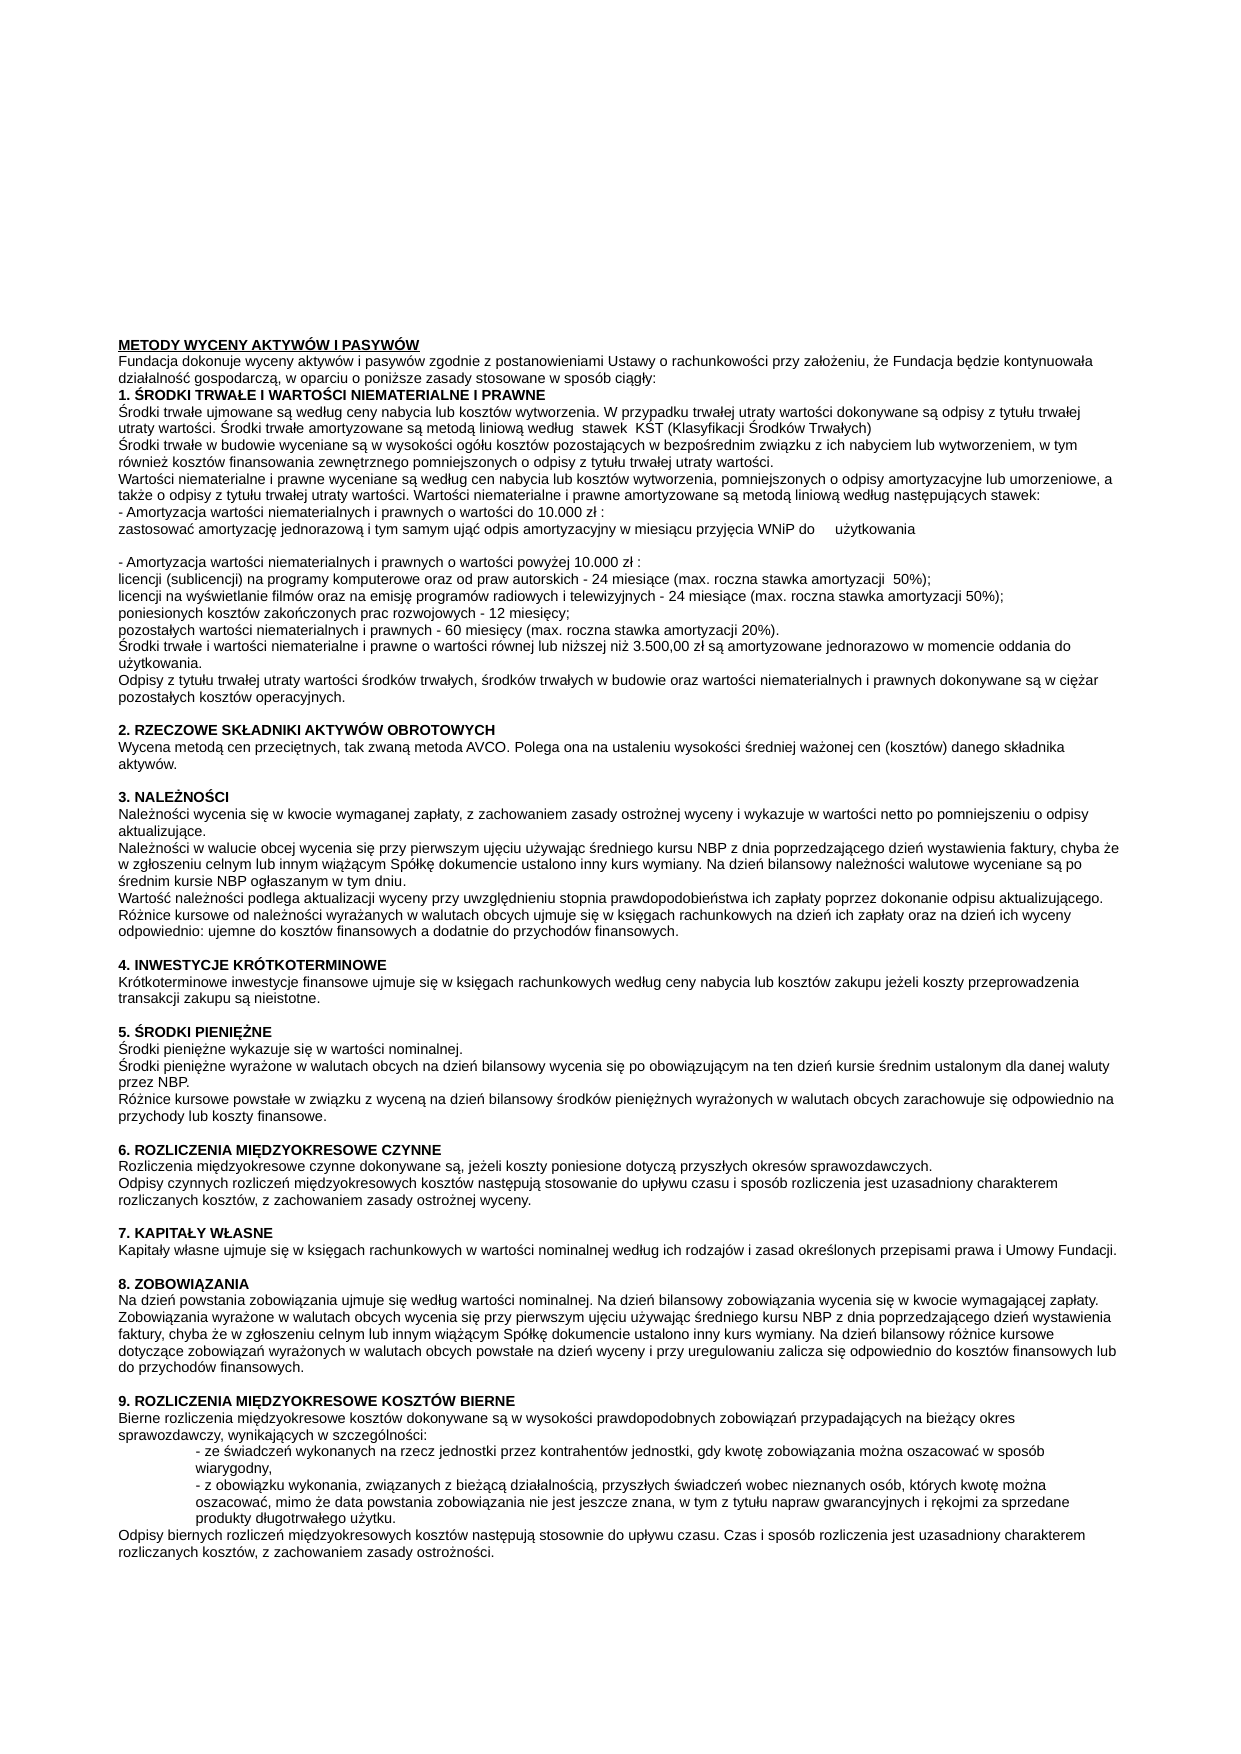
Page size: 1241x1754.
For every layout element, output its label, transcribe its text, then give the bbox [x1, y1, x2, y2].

text Wartość należności podlega aktualizacji wyceny przy uwzględnieniu stopnia prawdopodobieństwa ich zapłaty poprzez dokonanie odpisu aktualizującego. [118, 889, 1122, 906]
text 3. NALEŻNOŚCI [118, 789, 1122, 806]
text Krótkoterminowe inwestycje finansowe ujmuje się w księgach rachunkowych według ceny nabycia lub kosztów zakupu jeżeli koszty przeprowadzenia transakcji zakupu są nieistotne. [118, 973, 1122, 1007]
text pozostałych wartości niematerialnych i prawnych - 60 miesięcy (max. roczna stawka amortyzacji 20%). [118, 621, 1122, 638]
text Rozliczenia międzyokresowe czynne dokonywane są, jeżeli koszty poniesione dotyczą przyszłych okresów sprawozdawczych. [118, 1158, 1122, 1175]
text METODY WYCENY AKTYWÓW I PASYWÓW [118, 336, 1122, 353]
text Środki pieniężne wyrażone w walutach obcych na dzień bilansowy wycenia się po obowiązującym na ten dzień kursie średnim ustalonym dla danej waluty przez NBP. [118, 1057, 1122, 1091]
text - z obowiązku wykonania, związanych z bieżącą działalnością, przyszłych świadczeń wobec nieznanych osób, których kwotę można oszacować, mimo że data powstania zobowiązania nie jest jeszcze znana, w tym z tytułu napraw gwarancyjnych i rękojmi za sprzedane produkty długotrwałego użytku. [195, 1477, 1122, 1527]
text Należności w walucie obcej wycenia się przy pierwszym ujęciu używając średniego kursu NBP z dnia poprzedzającego dzień wystawienia faktury, chyba że w zgłoszeniu celnym lub innym wiążącym Spółkę dokumencie ustalono inny kurs wymiany. Na dzień bilansowy należności walutowe wyceniane są po średnim kursie NBP ogłaszanym w tym dniu. [118, 839, 1122, 889]
text 8. ZOBOWIĄZANIA [118, 1275, 1122, 1292]
text Środki trwałe ujmowane są według ceny nabycia lub kosztów wytworzenia. W przypadku trwałej utraty wartości dokonywane są odpisy z tytułu trwałej utraty wartości. Środki trwałe amortyzowane są metodą liniową według stawek KŚT (Klasyfikacji Środków Trwałych) [118, 403, 1122, 437]
text zastosować amortyzację jednorazową i tym samym ująć odpis amortyzacyjny w miesiącu przyjęcia WNiP do użytkowania [118, 521, 1122, 537]
text licencji na wyświetlanie filmów oraz na emisję programów radiowych i telewizyjnych - 24 miesiące (max. roczna stawka amortyzacji 50%); [118, 588, 1122, 604]
text Odpisy czynnych rozliczeń międzyokresowych kosztów następują stosowanie do upływu czasu i sposób rozliczenia jest uzasadniony charakterem rozliczanych kosztów, z zachowaniem zasady ostrożnej wyceny. [118, 1175, 1122, 1208]
text - ze świadczeń wykonanych na rzecz jednostki przez kontrahentów jednostki, gdy kwotę zobowiązania można oszacować w sposób wiarygodny, [195, 1443, 1122, 1477]
text Środki pieniężne wykazuje się w wartości nominalnej. [118, 1041, 1122, 1057]
text poniesionych kosztów zakończonych prac rozwojowych - 12 miesięcy; [118, 604, 1122, 621]
text 4. INWESTYCJE KRÓTKOTERMINOWE [118, 957, 1122, 973]
text 5. ŚRODKI PIENIĘŻNE [118, 1024, 1122, 1041]
text Odpisy biernych rozliczeń międzyokresowych kosztów następują stosownie do upływu czasu. Czas i sposób rozliczenia jest uzasadniony charakterem rozliczanych kosztów, z zachowaniem zasady ostrożności. [118, 1527, 1122, 1560]
text Fundacja dokonuje wyceny aktywów i pasywów zgodnie z postanowieniami Ustawy o rachunkowości przy założeniu, że Fundacja będzie kontynuowała działalność gospodarczą, w oparciu o poniższe zasady stosowane w sposób ciągły: [118, 353, 1122, 386]
text Wartości niematerialne i prawne wyceniane są według cen nabycia lub kosztów wytworzenia, pomniejszonych o odpisy amortyzacyjne lub umorzeniowe, a także o odpisy z tytułu trwałej utraty wartości. Wartości niematerialne i prawne amortyzowane są metodą liniową według następujących stawek: [118, 470, 1122, 504]
text Zobowiązania wyrażone w walutach obcych wycenia się przy pierwszym ujęciu używając średniego kursu NBP z dnia poprzedzającego dzień wystawienia faktury, chyba że w zgłoszeniu celnym lub innym wiążącym Spółkę dokumencie ustalono inny kurs wymiany. Na dzień bilansowy różnice kursowe dotyczące zobowiązań wyrażonych w walutach obcych powstałe na dzień wyceny i przy uregulowaniu zalicza się odpowiednio do kosztów finansowych lub do przychodów finansowych. [118, 1309, 1122, 1376]
text Należności wycenia się w kwocie wymaganej zapłaty, z zachowaniem zasady ostrożnej wyceny i wykazuje w wartości netto po pomniejszeniu o odpisy aktualizujące. [118, 806, 1122, 839]
text Odpisy z tytułu trwałej utraty wartości środków trwałych, środków trwałych w budowie oraz wartości niematerialnych i prawnych dokonywane są w ciężar pozostałych kosztów operacyjnych. [118, 672, 1122, 705]
text Wycena metodą cen przeciętnych, tak zwaną metoda AVCO. Polega ona na ustaleniu wysokości średniej ważonej cen (kosztów) danego składnika aktywów. [118, 739, 1122, 772]
text 1. ŚRODKI TRWAŁE I WARTOŚCI NIEMATERIALNE I PRAWNE [118, 386, 1122, 403]
text licencji (sublicencji) na programy komputerowe oraz od praw autorskich - 24 miesiące (max. roczna stawka amortyzacji 50%); [118, 571, 1122, 588]
text Różnice kursowe powstałe w związku z wyceną na dzień bilansowy środków pieniężnych wyrażonych w walutach obcych zarachowuje się odpowiednio na przychody lub koszty finansowe. [118, 1091, 1122, 1124]
text - Amortyzacja wartości niematerialnych i prawnych o wartości powyżej 10.000 zł : [118, 554, 1122, 571]
text Środki trwałe i wartości niematerialne i prawne o wartości równej lub niższej niż 3.500,00 zł są amortyzowane jednorazowo w momencie oddania do użytkowania. [118, 638, 1122, 672]
text 7. KAPITAŁY WŁASNE [118, 1225, 1122, 1242]
text Kapitały własne ujmuje się w księgach rachunkowych w wartości nominalnej według ich rodzajów i zasad określonych przepisami prawa i Umowy Fundacji. [118, 1242, 1122, 1258]
text Środki trwałe w budowie wyceniane są w wysokości ogółu kosztów pozostających w bezpośrednim związku z ich nabyciem lub wytworzeniem, w tym również kosztów finansowania zewnętrznego pomniejszonych o odpisy z tytułu trwałej utraty wartości. [118, 437, 1122, 470]
text Na dzień powstania zobowiązania ujmuje się według wartości nominalnej. Na dzień bilansowy zobowiązania wycenia się w kwocie wymagającej zapłaty. [118, 1292, 1122, 1309]
text 9. ROZLICZENIA MIĘDZYOKRESOWE KOSZTÓW BIERNE [118, 1393, 1122, 1409]
text Bierne rozliczenia międzyokresowe kosztów dokonywane są w wysokości prawdopodobnych zobowiązań przypadających na bieżący okres sprawozdawczy, wynikających w szczególności: [118, 1409, 1122, 1443]
text 6. ROZLICZENIA MIĘDZYOKRESOWE CZYNNE [118, 1141, 1122, 1158]
text Różnice kursowe od należności wyrażanych w walutach obcych ujmuje się w księgach rachunkowych na dzień ich zapłaty oraz na dzień ich wyceny odpowiednio: ujemne do kosztów finansowych a dodatnie do przychodów finansowych. [118, 906, 1122, 940]
text - Amortyzacja wartości niematerialnych i prawnych o wartości do 10.000 zł : [118, 504, 1122, 521]
text 2. RZECZOWE SKŁADNIKI AKTYWÓW OBROTOWYCH [118, 722, 1122, 739]
